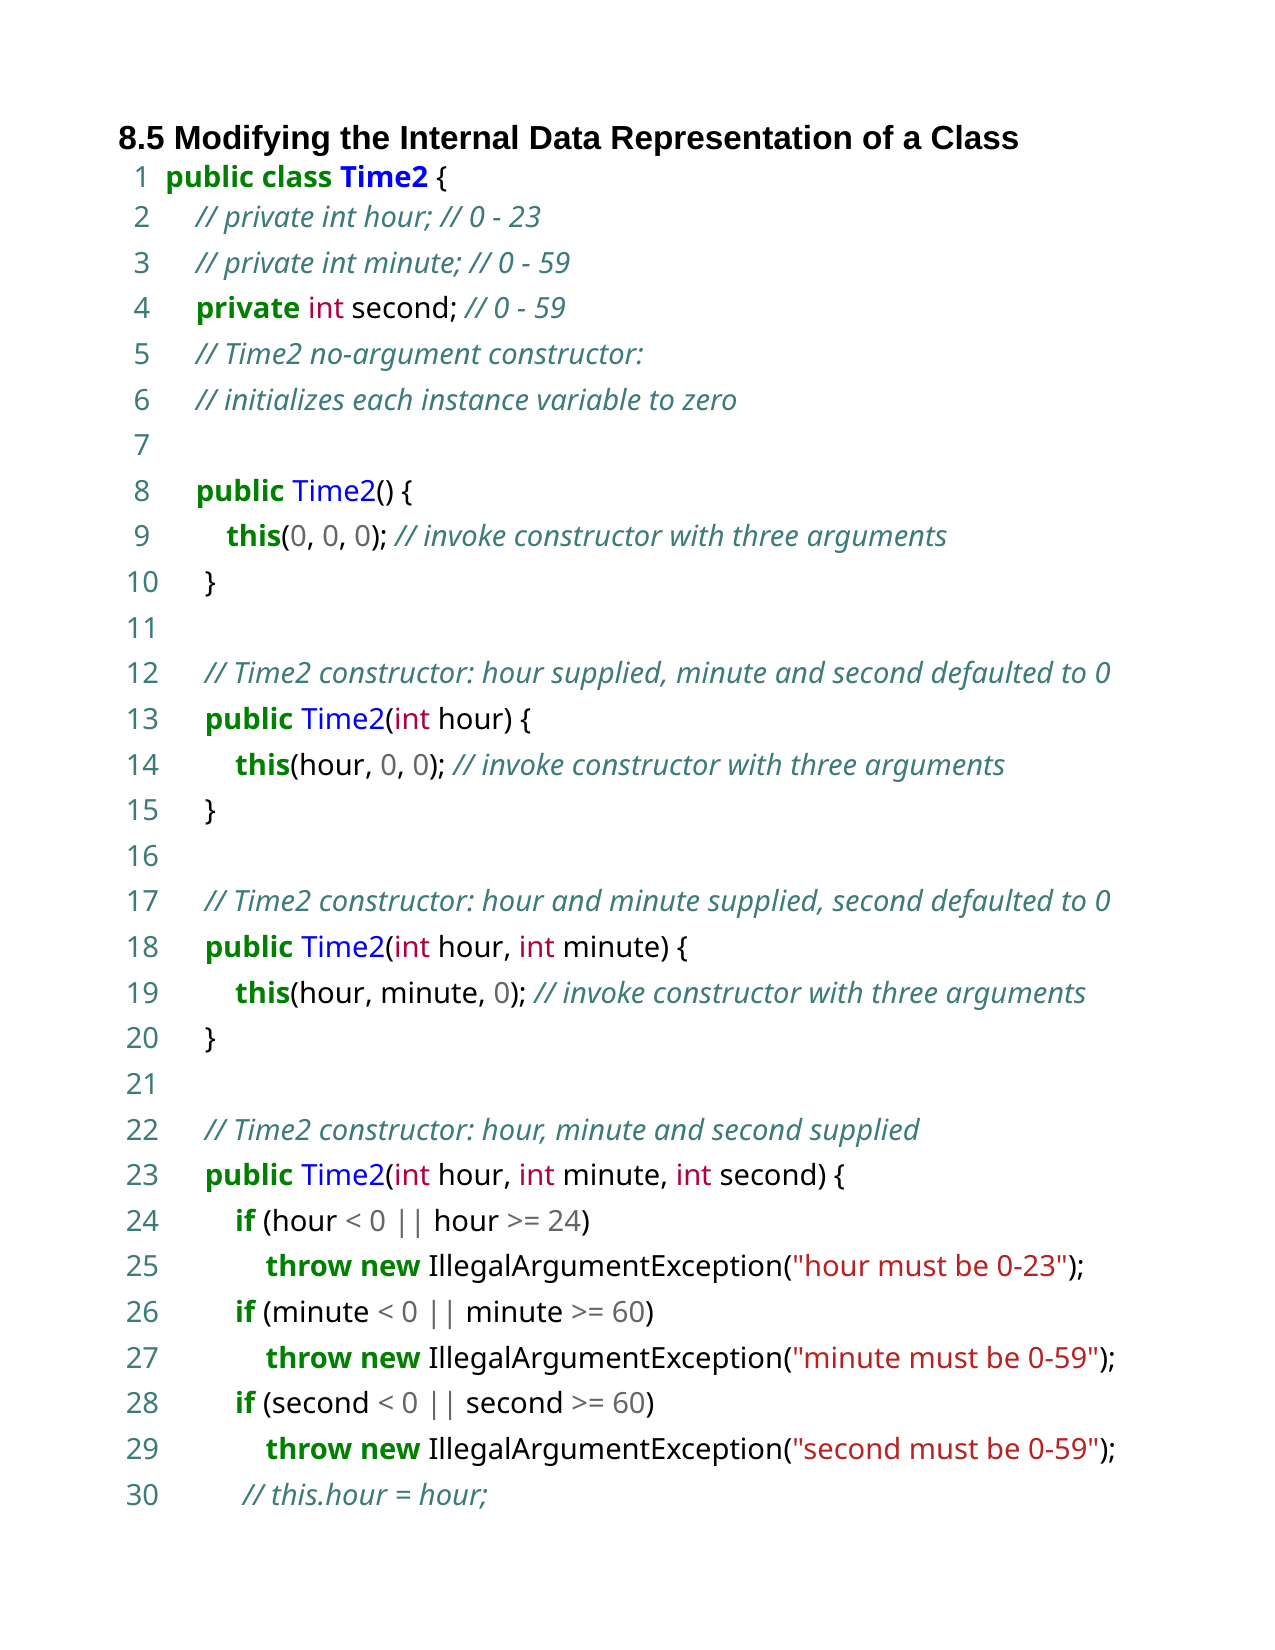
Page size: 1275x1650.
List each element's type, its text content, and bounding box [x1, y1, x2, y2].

text 2 // private int hour; // 0 - 23 [118, 196, 1157, 236]
text 20 } [118, 1017, 1157, 1057]
text 9 this(0, 0, 0); // invoke constructor with three arguments [118, 516, 1157, 555]
text 5 // Time2 no-argument constructor: [118, 333, 1157, 373]
text 8 public Time2() { [118, 470, 1157, 510]
text 17 // Time2 constructor: hour and minute supplied, second defaulted to 0 [118, 881, 1157, 920]
text 16 [118, 835, 1157, 875]
text 11 [118, 607, 1157, 647]
text 25 throw new IllegalArgumentException("hour must be 0-23"); [118, 1246, 1157, 1285]
text 29 throw new IllegalArgumentException("second must be 0-59"); [118, 1428, 1157, 1468]
subtitle 8.5 Modifying the Internal Data Representation of a Class [118, 118, 1157, 157]
text 23 public Time2(int hour, int minute, int second) { [118, 1154, 1157, 1194]
text 7 [118, 424, 1157, 464]
text 3 // private int minute; // 0 - 59 [118, 242, 1157, 282]
text 21 [118, 1063, 1157, 1103]
text 27 throw new IllegalArgumentException("minute must be 0-59"); [118, 1337, 1157, 1377]
text 15 } [118, 789, 1157, 829]
text 6 // initializes each instance variable to zero [118, 379, 1157, 418]
text 26 if (minute < 0 || minute >= 60) [118, 1291, 1157, 1331]
text 18 public Time2(int hour, int minute) { [118, 926, 1157, 966]
subtitle 1 public class Time2 { [118, 157, 1157, 196]
text 24 if (hour < 0 || hour >= 24) [118, 1200, 1157, 1240]
text 30 // this.hour = hour; [118, 1474, 1157, 1513]
text 12 // Time2 constructor: hour supplied, minute and second defaulted to 0 [118, 652, 1157, 692]
text 10 } [118, 561, 1157, 601]
text 13 public Time2(int hour) { [118, 698, 1157, 738]
text 14 this(hour, 0, 0); // invoke constructor with three arguments [118, 744, 1157, 783]
text 28 if (second < 0 || second >= 60) [118, 1382, 1157, 1422]
text 19 this(hour, minute, 0); // invoke constructor with three arguments [118, 972, 1157, 1012]
text 4 private int second; // 0 - 59 [118, 287, 1157, 327]
text 22 // Time2 constructor: hour, minute and second supplied [118, 1109, 1157, 1148]
